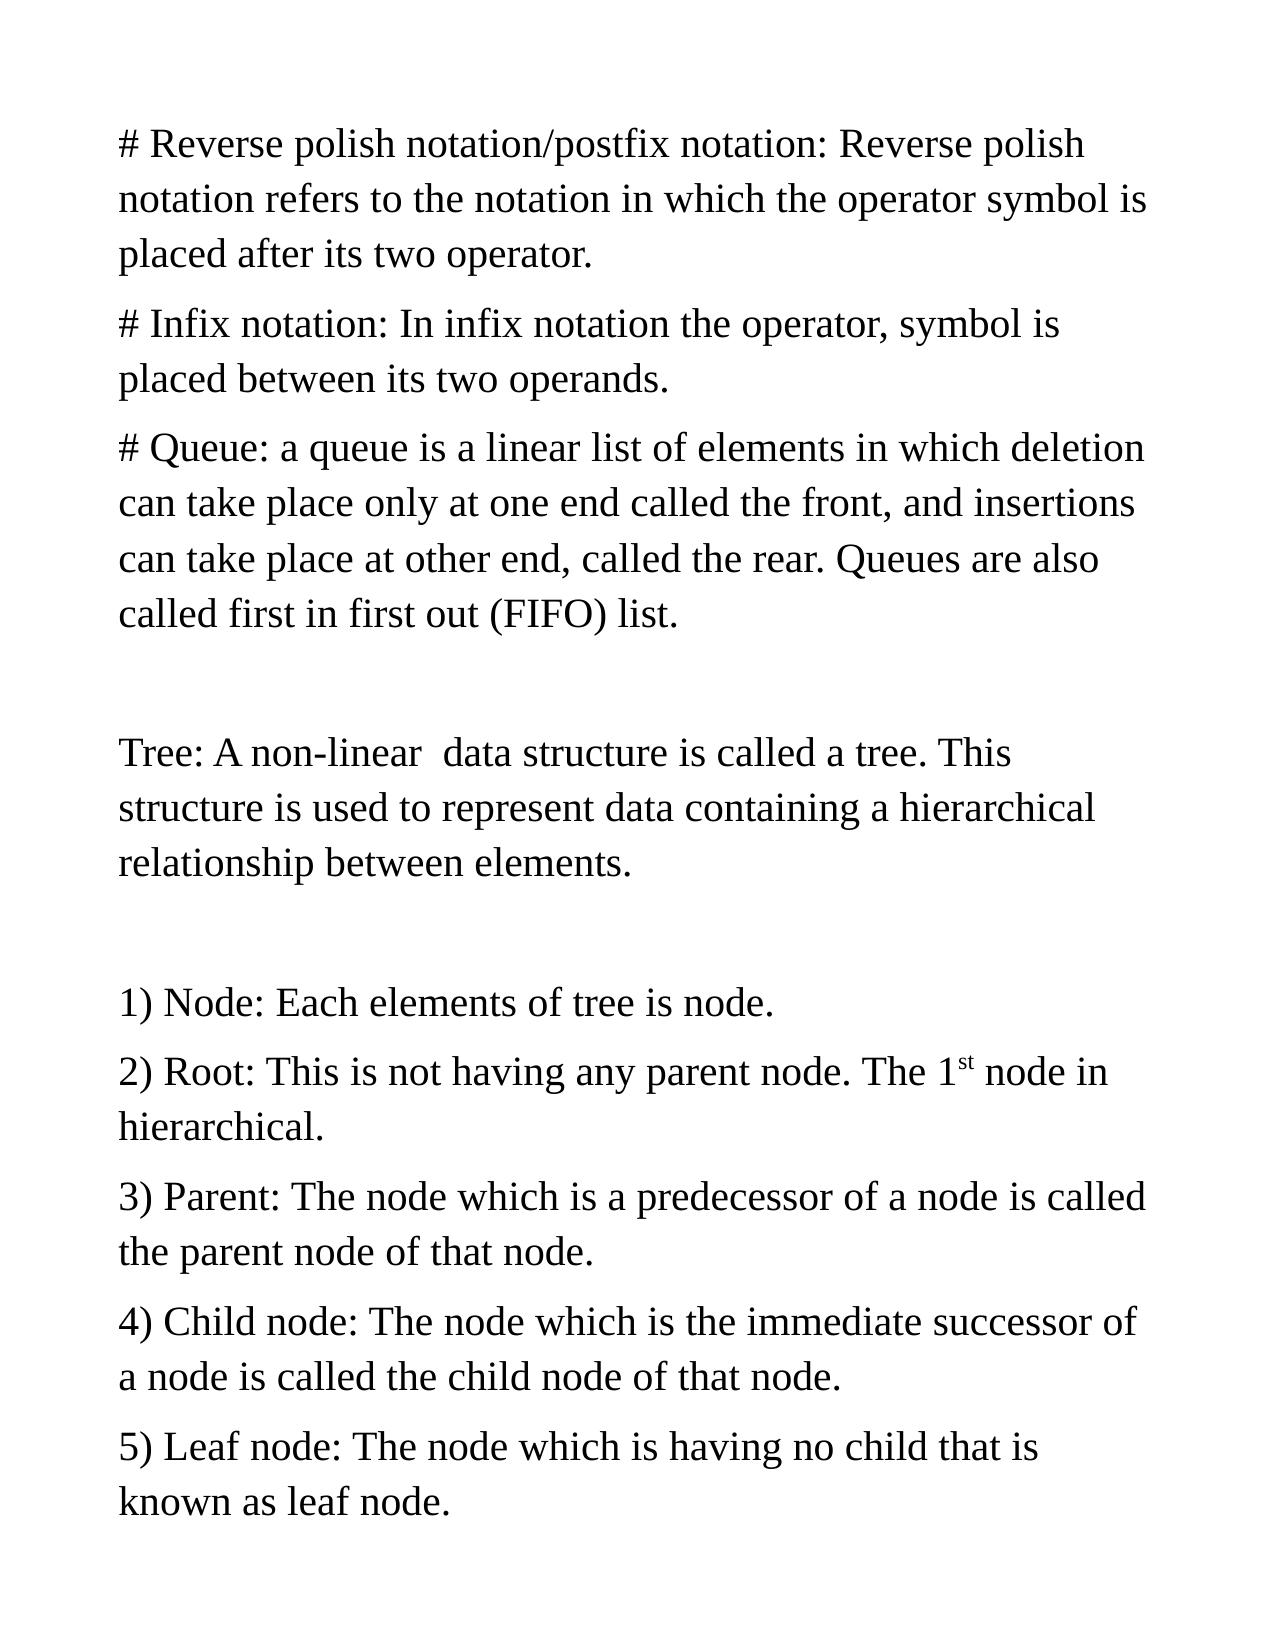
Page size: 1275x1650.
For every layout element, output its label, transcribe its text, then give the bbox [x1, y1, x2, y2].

text 5) Leaf node: The node which is having no child that is known as leaf node. [118, 1421, 1157, 1524]
text Tree: A non-linear data structure is called a tree. This structure is used to represent data containing a hierarchical relationship between elements. [118, 727, 1157, 886]
text 4) Child node: The node which is the immediate successor of a node is called the child node of that node. [118, 1296, 1157, 1399]
text # Infix notation: In infix notation the operator, symbol is placed between its two operands. [118, 298, 1157, 401]
text 2) Root: This is not having any parent node. The 1st node in hierarchical. [118, 1047, 1157, 1150]
text 3) Parent: The node which is a predecessor of a node is called the parent node of that node. [118, 1172, 1157, 1274]
text 1) Node: Each elements of tree is node. [118, 977, 1157, 1025]
text # Queue: a queue is a linear list of elements in which deletion can take place only at one end called the front, and insertions can take place at other end, called the rear. Queues are also called first in first out (FIFO) list. [118, 423, 1157, 636]
text # Reverse polish notation/postfix notation: Reverse polish notation refers to the notation in which the operator symbol is placed after its two operator. [118, 118, 1157, 276]
